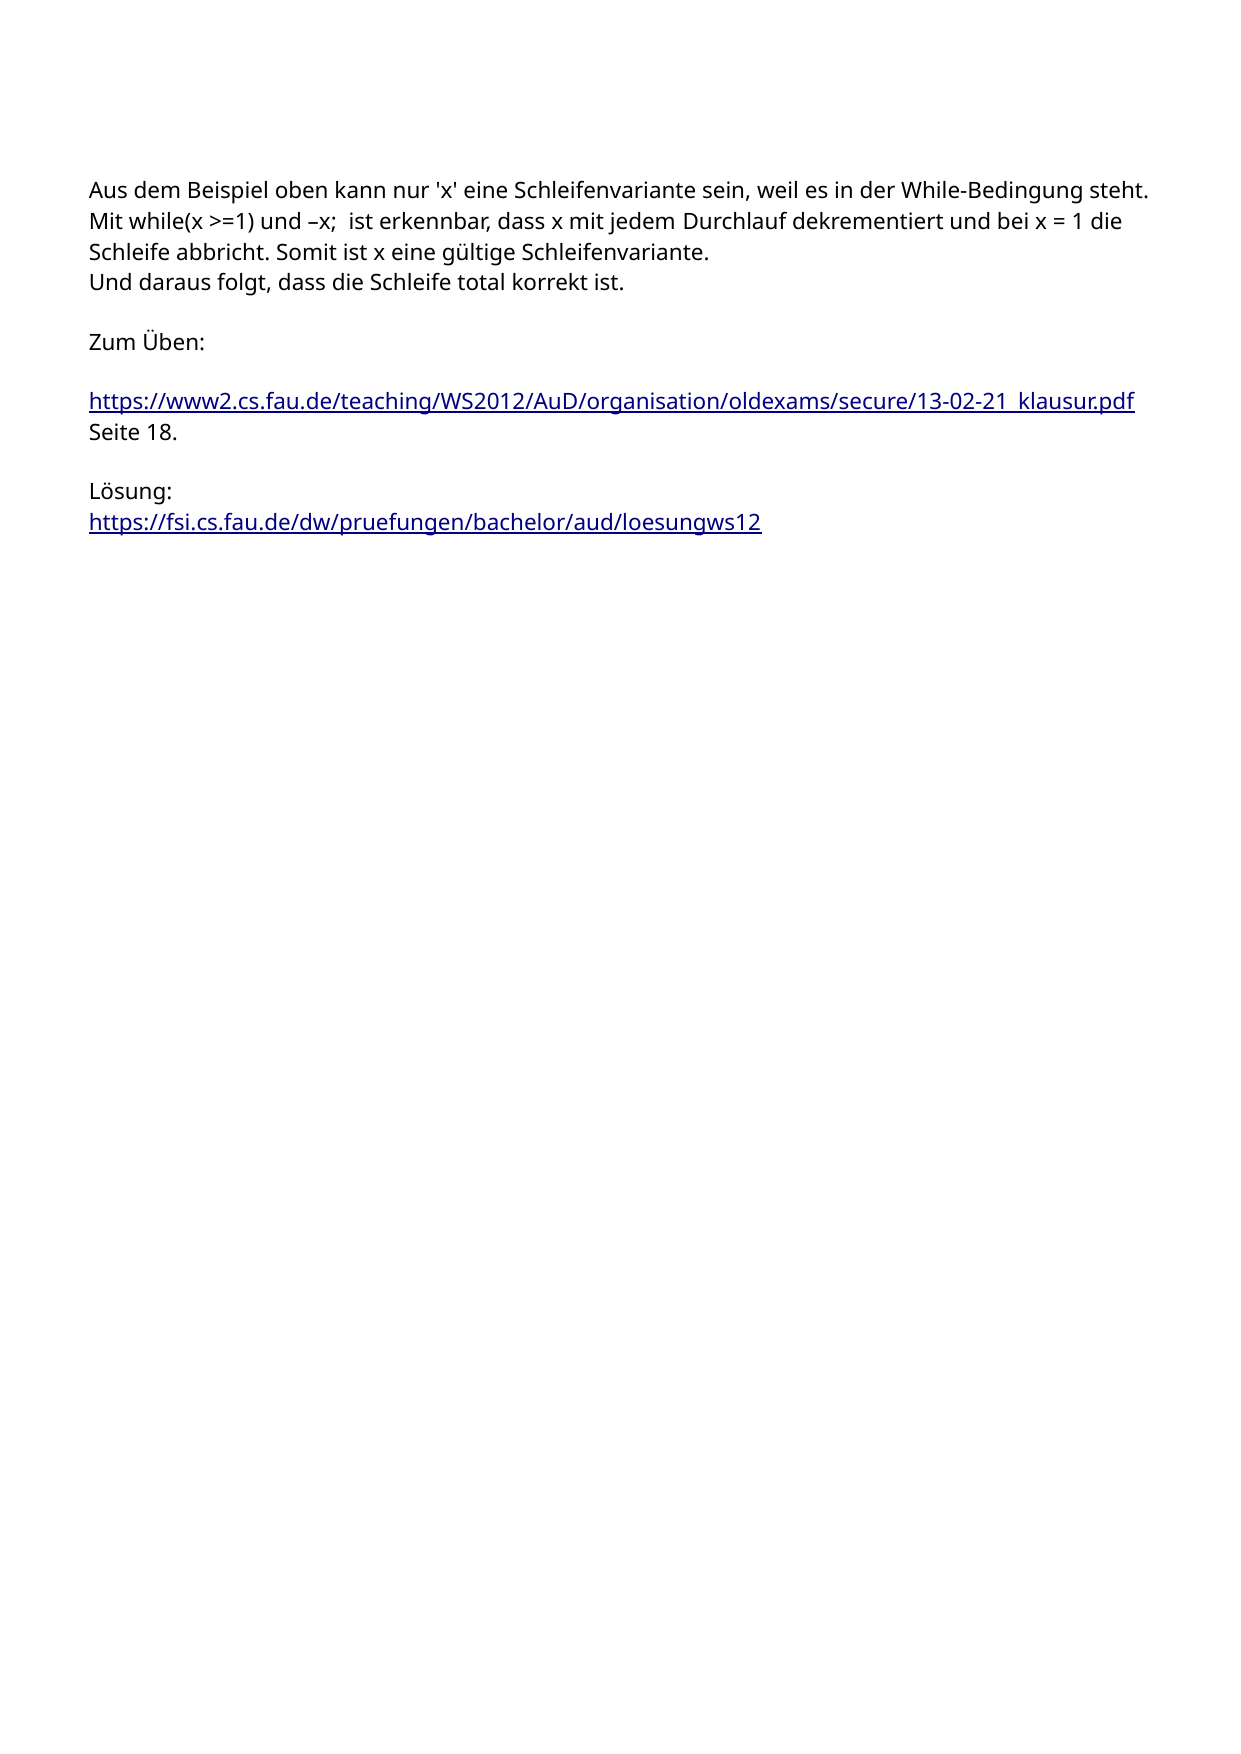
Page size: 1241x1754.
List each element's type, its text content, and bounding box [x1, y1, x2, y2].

text https://fsi.cs.fau.de/dw/pruefungen/bachelor/aud/loesungws12 [88, 506, 1152, 537]
text https://www2.cs.fau.de/teaching/WS2012/AuD/organisation/oldexams/secure/13-02-21_klausur.pdf [88, 385, 1152, 416]
text Lösung: [88, 475, 1152, 506]
text Aus dem Beispiel oben kann nur 'x' eine Schleifenvariante sein, weil es in der While-Bedingung steht. [88, 175, 1152, 205]
text Mit while(x >=1) und –x; ist erkennbar, dass x mit jedem Durchlauf dekrementiert und bei x = 1 die Schleife abbricht. Somit ist x eine gültige Schleifenvariante. [88, 205, 1152, 267]
text Und daraus folgt, dass die Schleife total korrekt ist. [88, 267, 1152, 297]
text Zum Üben: [88, 326, 1152, 357]
text Seite 18. [88, 416, 1152, 447]
